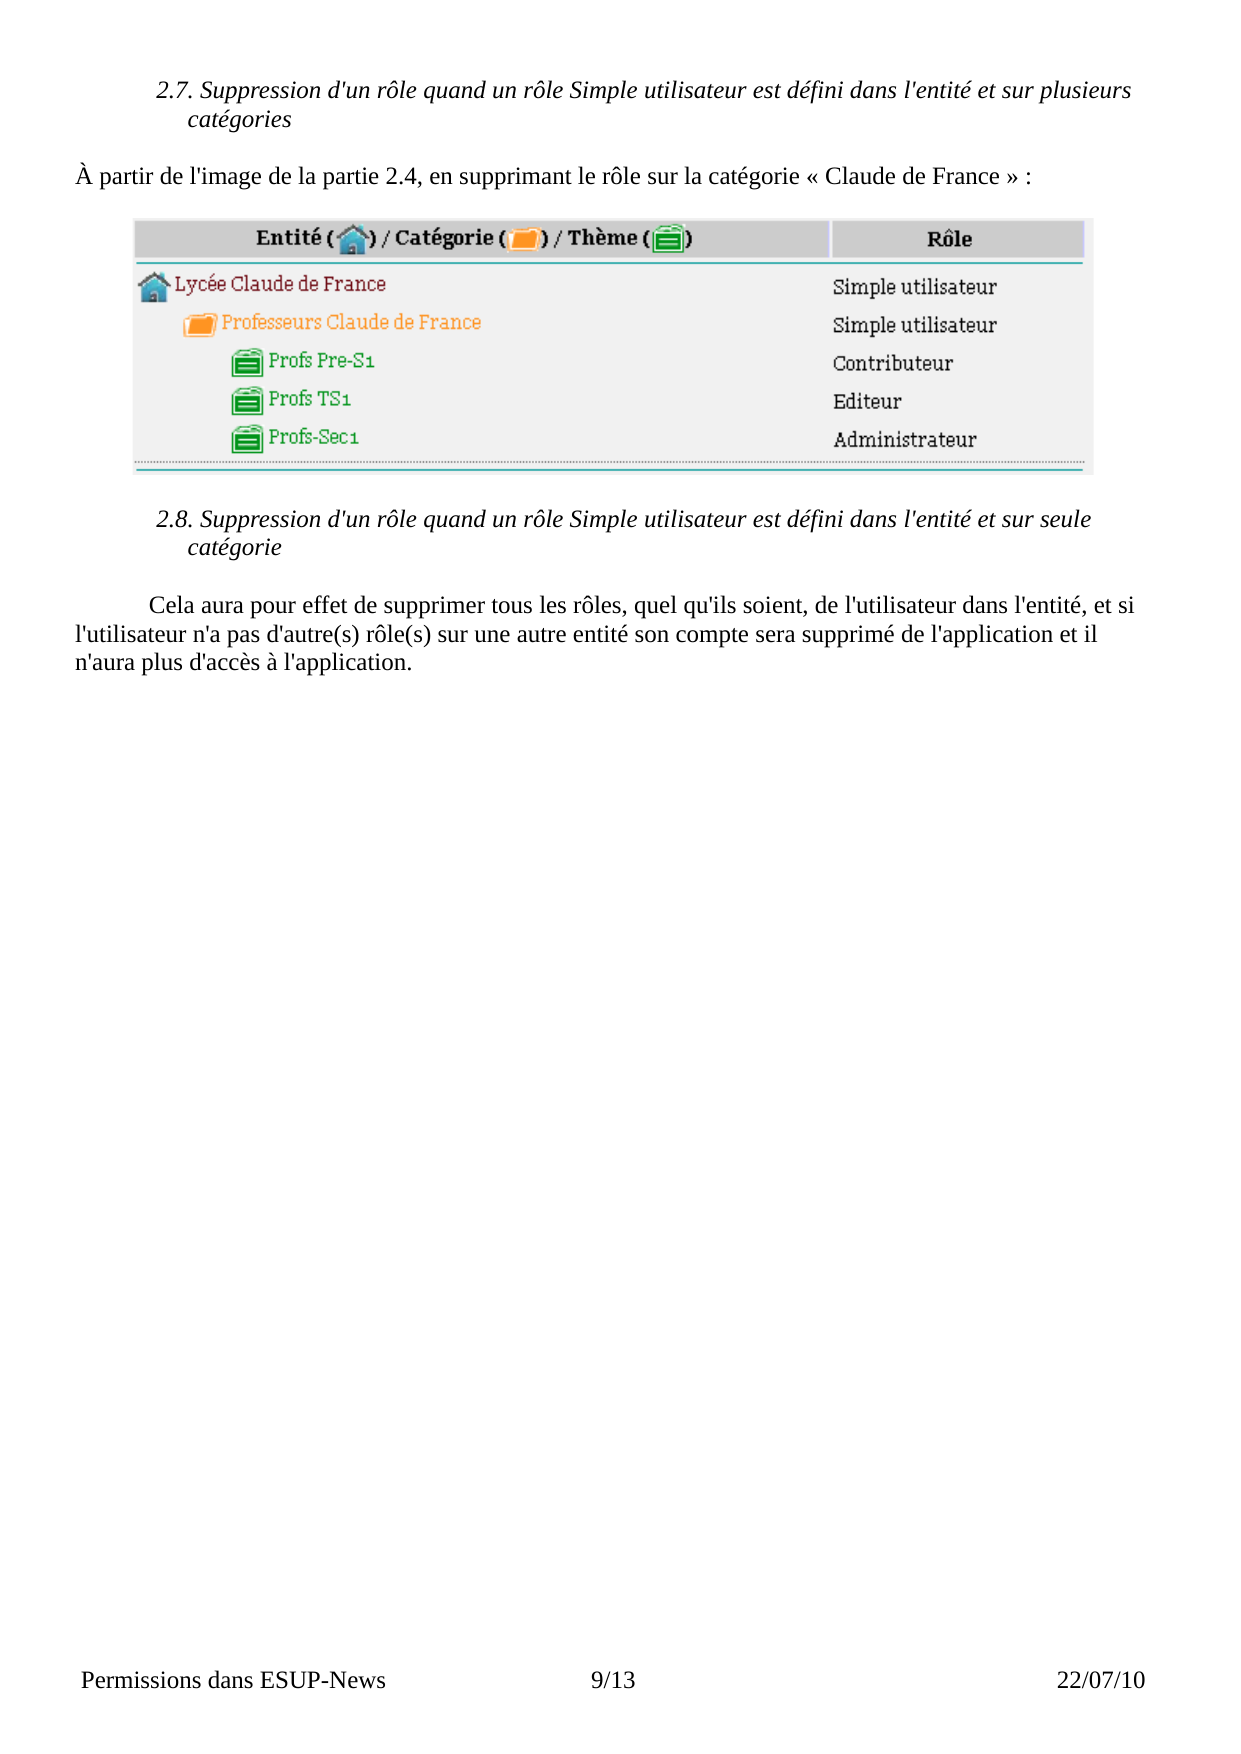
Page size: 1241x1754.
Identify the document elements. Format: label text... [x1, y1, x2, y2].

text Cela aura pour effet de supprimer tous les rôles, quel qu'ils soient, de l'utilisateur dans l'entité, et si l'utilisateur n'a pas d'autre(s) rôle(s) sur une autre entité son compte sera supprimé de l'application et il n'aura plus d'accès à l'application. [75, 590, 1151, 676]
subtitle Suppression d'un rôle quand un rôle Simple utilisateur est défini dans l'entité et sur plusieurs catégories [150, 75, 1151, 132]
subtitle Suppression d'un rôle quand un rôle Simple utilisateur est défini dans l'entité et sur seule catégorie [150, 504, 1151, 561]
text À partir de l'image de la partie 2.4, en supprimant le rôle sur la catégorie « Claude de France » : [75, 161, 1151, 190]
